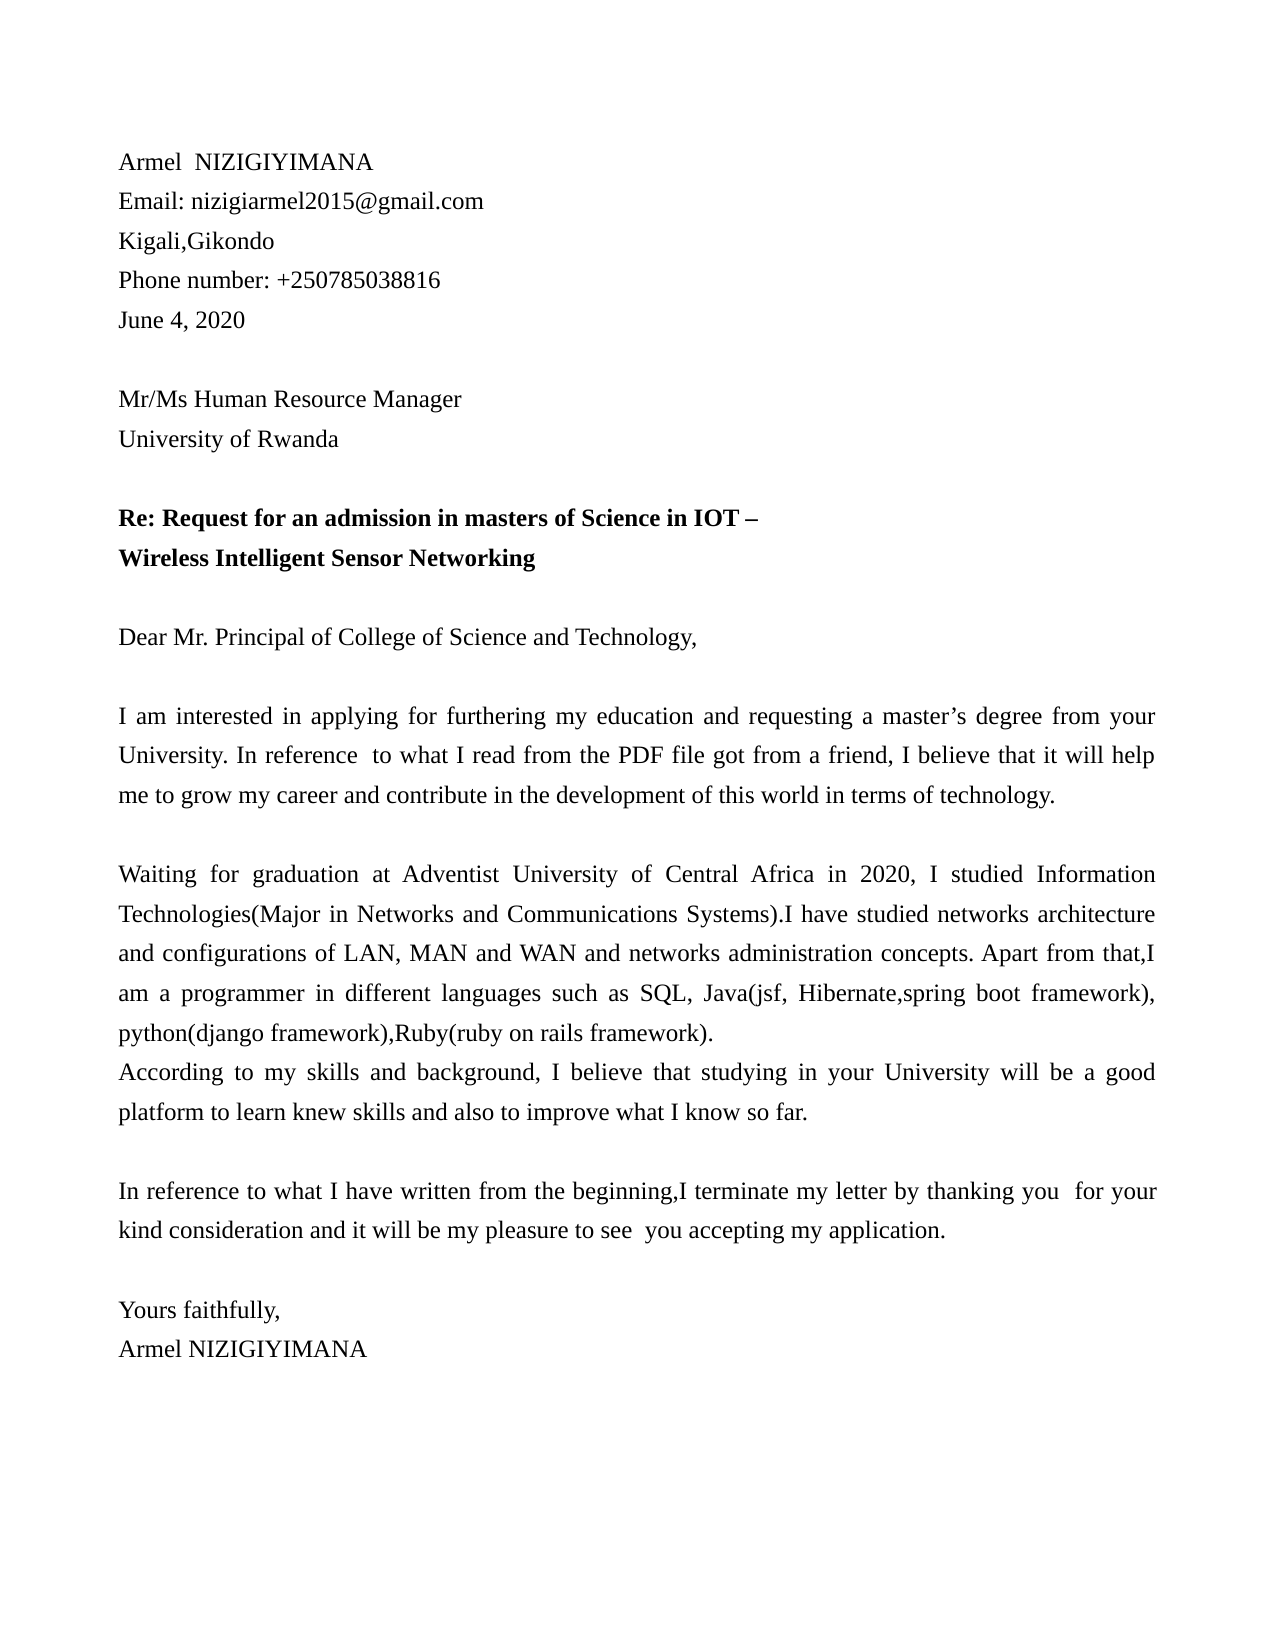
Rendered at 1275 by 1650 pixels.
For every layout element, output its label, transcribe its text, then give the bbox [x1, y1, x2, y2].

text According to my skills and background, I believe that studying in your University will be a good platform to learn knew skills and also to improve what I know so far. [118, 1057, 1157, 1126]
text Wireless Intelligent Sensor Networking [118, 543, 1157, 571]
text Waiting for graduation at Adventist University of Central Africa in 2020, I studied Information Technologies(Major in Networks and Communications Systems).I have studied networks architecture and configurations of LAN, MAN and WAN and networks administration concepts. Apart from that,I am a programmer in different languages such as SQL, Java(jsf, Hibernate,spring boot framework), python(django framework),Ruby(ruby on rails framework). [118, 859, 1157, 1046]
text Armel NIZIGIYIMANA [118, 147, 1157, 176]
text Armel NIZIGIYIMANA [118, 1334, 1157, 1363]
text Mr/Ms Human Resource Manager [118, 384, 1157, 413]
text In reference to what I have written from the beginning,I terminate my letter by thanking you for your kind consideration and it will be my pleasure to see you accepting my application. [118, 1176, 1157, 1244]
text Re: Request for an admission in masters of Science in IOT – [118, 503, 1157, 532]
text Phone number: +250785038816 [118, 266, 1157, 294]
text Email: nizigiarmel2015@gmail.com [118, 186, 1157, 215]
text I am interested in applying for furthering my education and requesting a master’s degree from your University. In reference to what I read from the PDF file got from a friend, I believe that it will help me to grow my career and contribute in the development of this world in terms of technology. [118, 701, 1157, 809]
text June 4, 2020 [118, 305, 1157, 334]
text University of Rwanda [118, 424, 1157, 453]
text Dear Mr. Principal of College of Science and Technology, [118, 622, 1157, 651]
text Kigali,Gikondo [118, 226, 1157, 255]
text Yours faithfully, [118, 1295, 1157, 1323]
